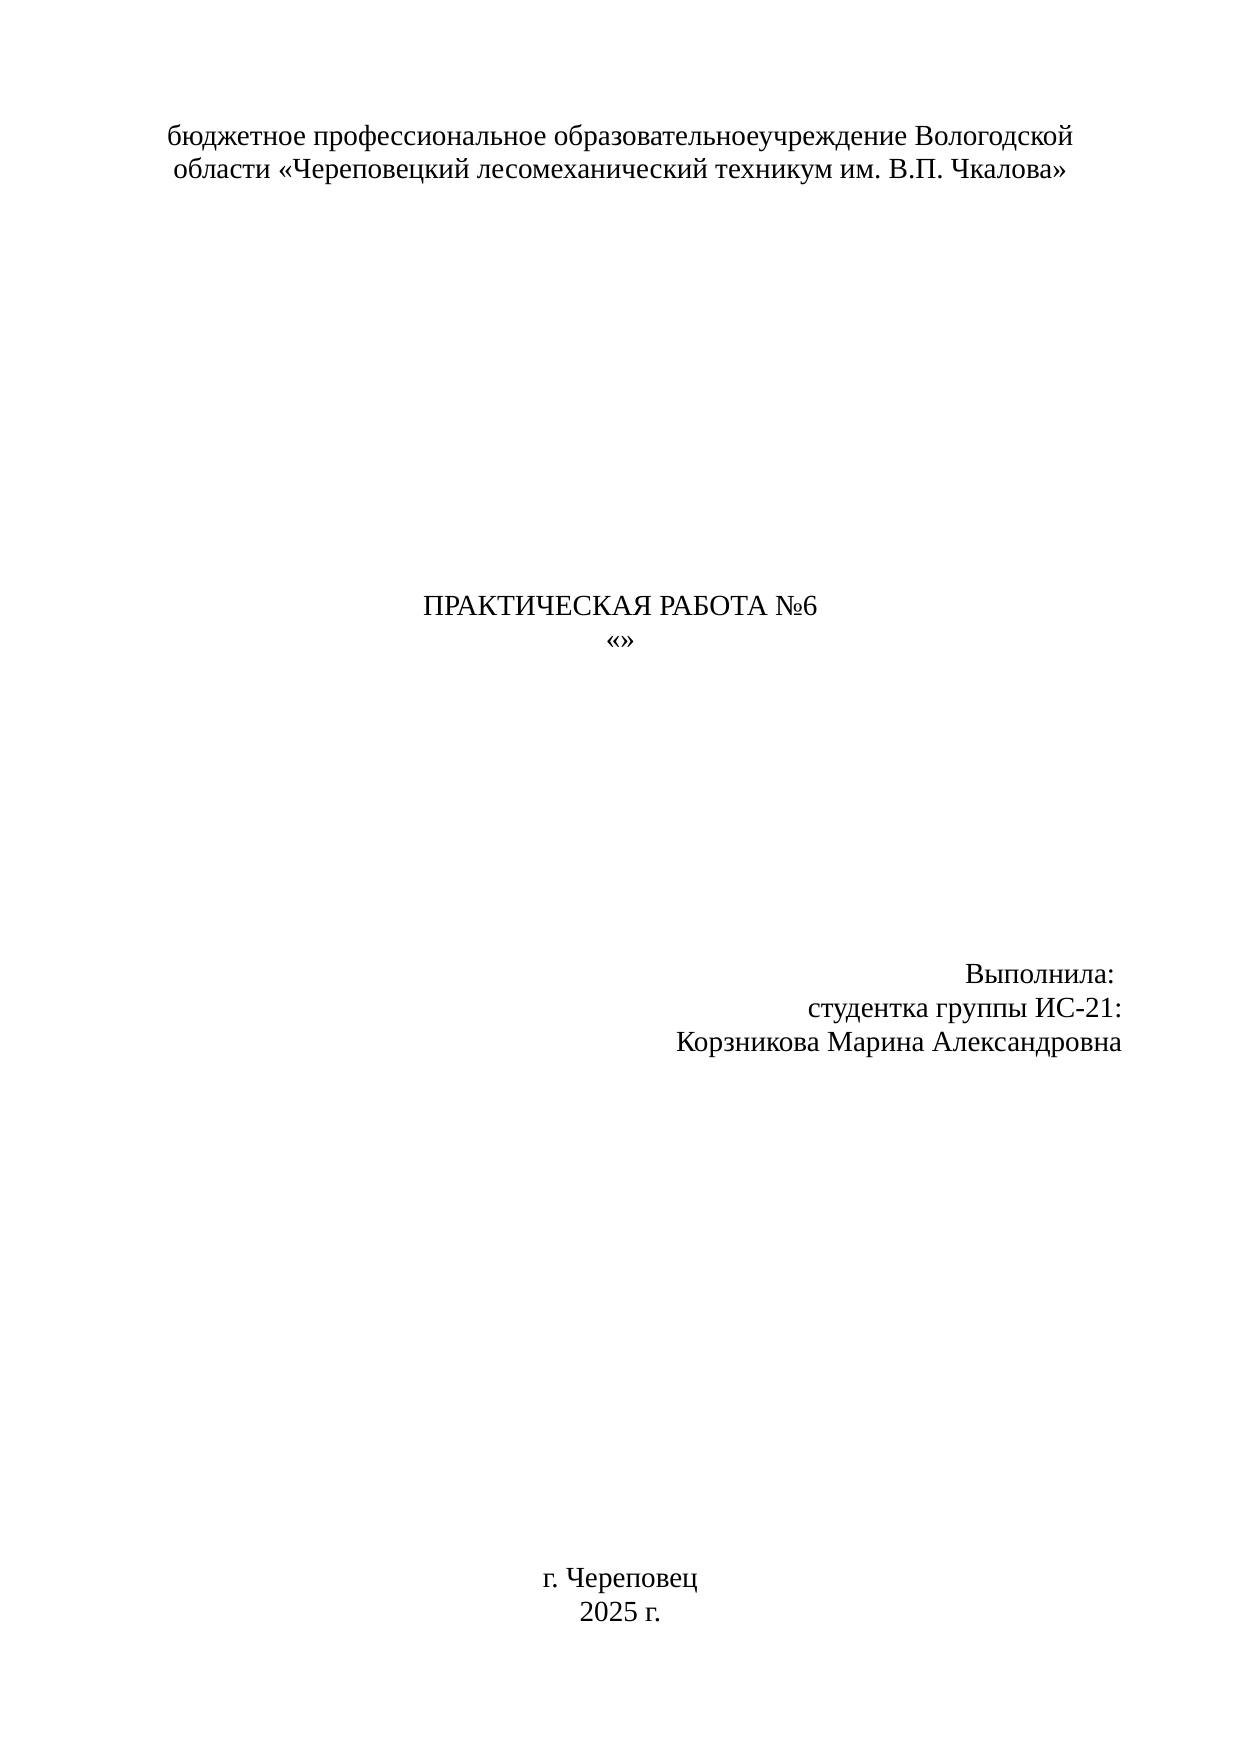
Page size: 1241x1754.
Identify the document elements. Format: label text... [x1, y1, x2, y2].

text 2025 г. [118, 1594, 1122, 1627]
text «» [118, 621, 1122, 655]
text ПРАКТИЧЕСКАЯ РАБОТА №6 [118, 588, 1122, 621]
text бюджетное профессиональное образовательноеучреждение Вологодской области «Череповецкий лесомеханический техникум им. В.П. Чкалова» [118, 118, 1122, 185]
text Корзникова Марина Александровна [118, 1024, 1122, 1057]
text студентка группы ИС-21: [118, 990, 1122, 1024]
text Выполнила: [118, 957, 1122, 990]
text г. Череповец [118, 1560, 1122, 1594]
